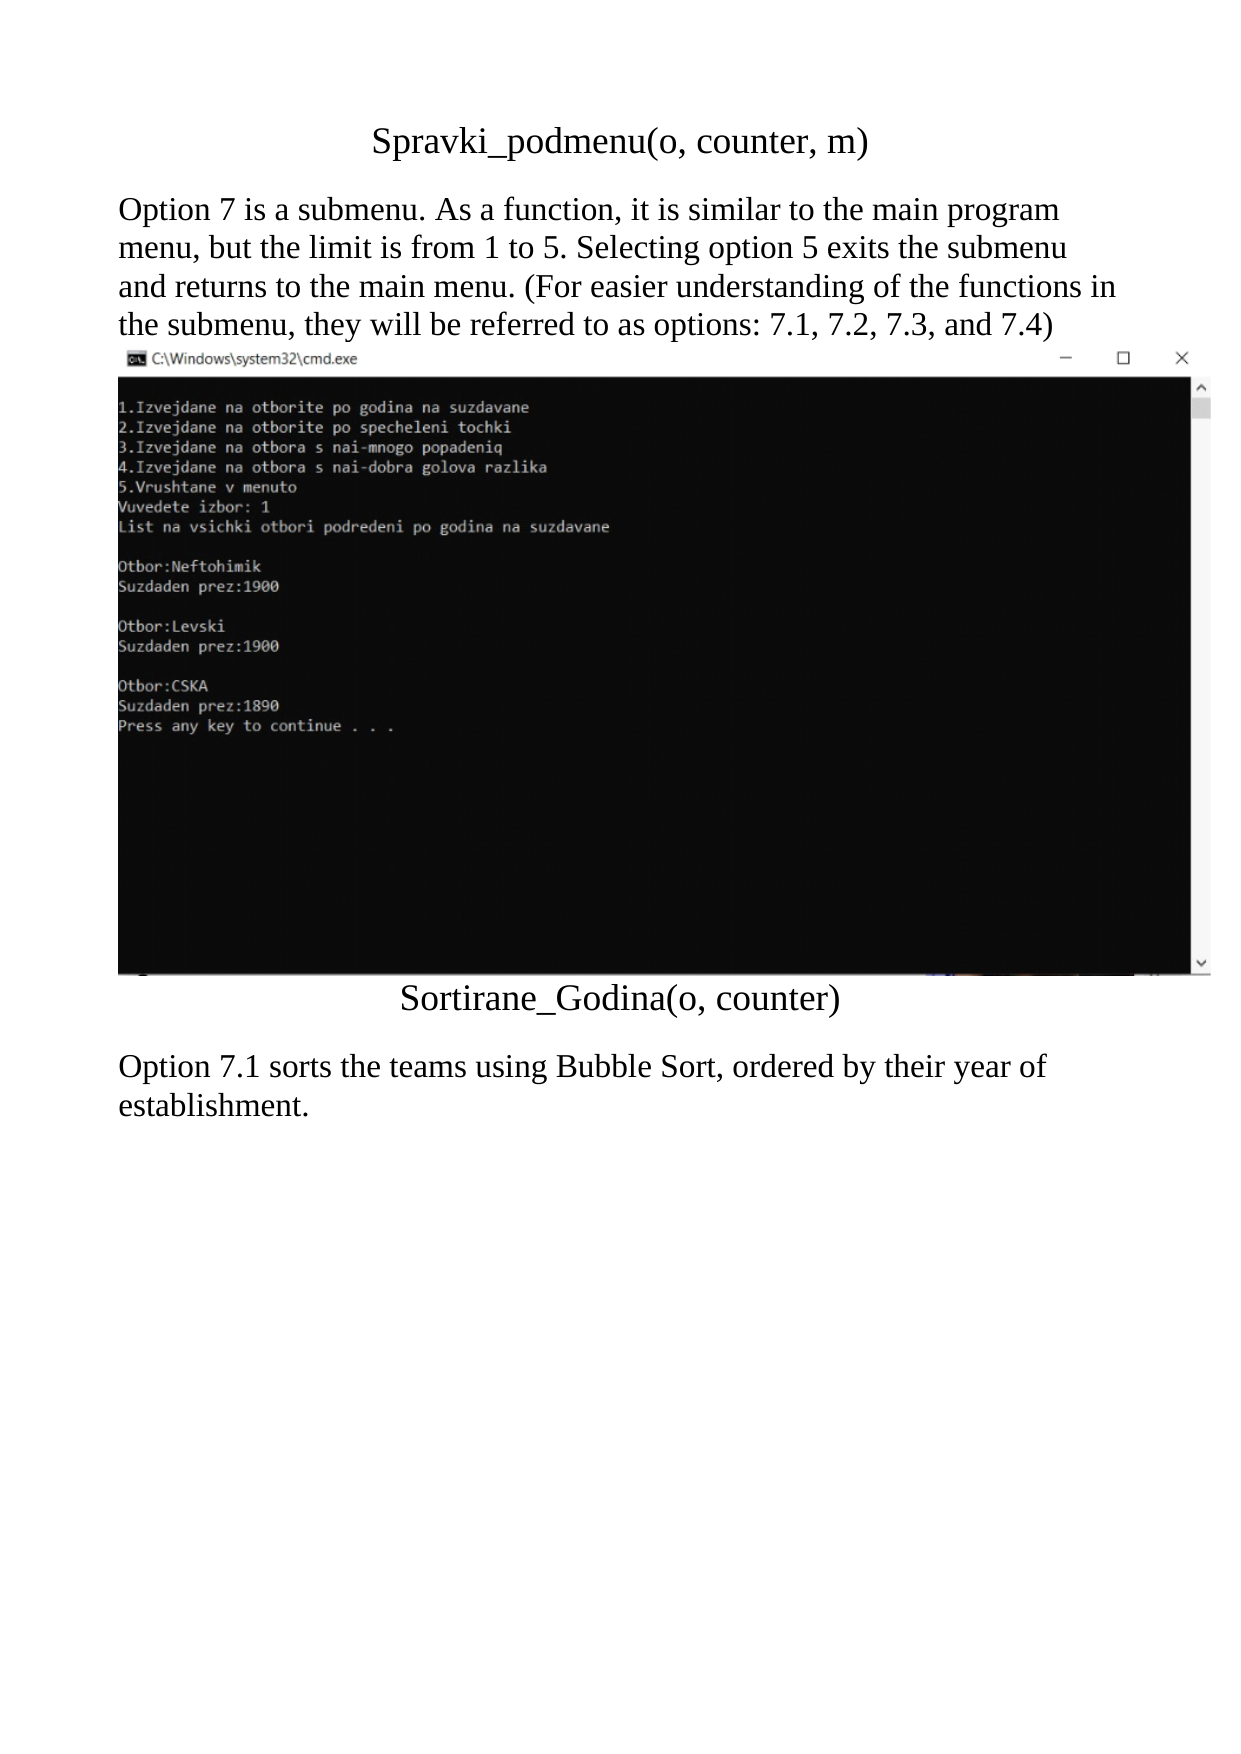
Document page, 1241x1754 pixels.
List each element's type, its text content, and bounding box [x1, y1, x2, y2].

text Spravki_podmenu(o, counter, m) [118, 118, 1122, 161]
text Option 7 is a submenu. As a function, it is similar to the main program menu, but the limit is from 1 to 5. Selecting option 5 exits the submenu and returns to the main menu. (For easier understanding of the functions in the submenu, they will be referred to as options: 7.1, 7.2, 7.3, and 7.4) [118, 189, 1122, 342]
text Sortirane_Godina(o, counter) [118, 976, 1122, 1018]
text Option 7.1 sorts the teams using Bubble Sort, ordered by their year of establishment. [118, 1047, 1122, 1123]
